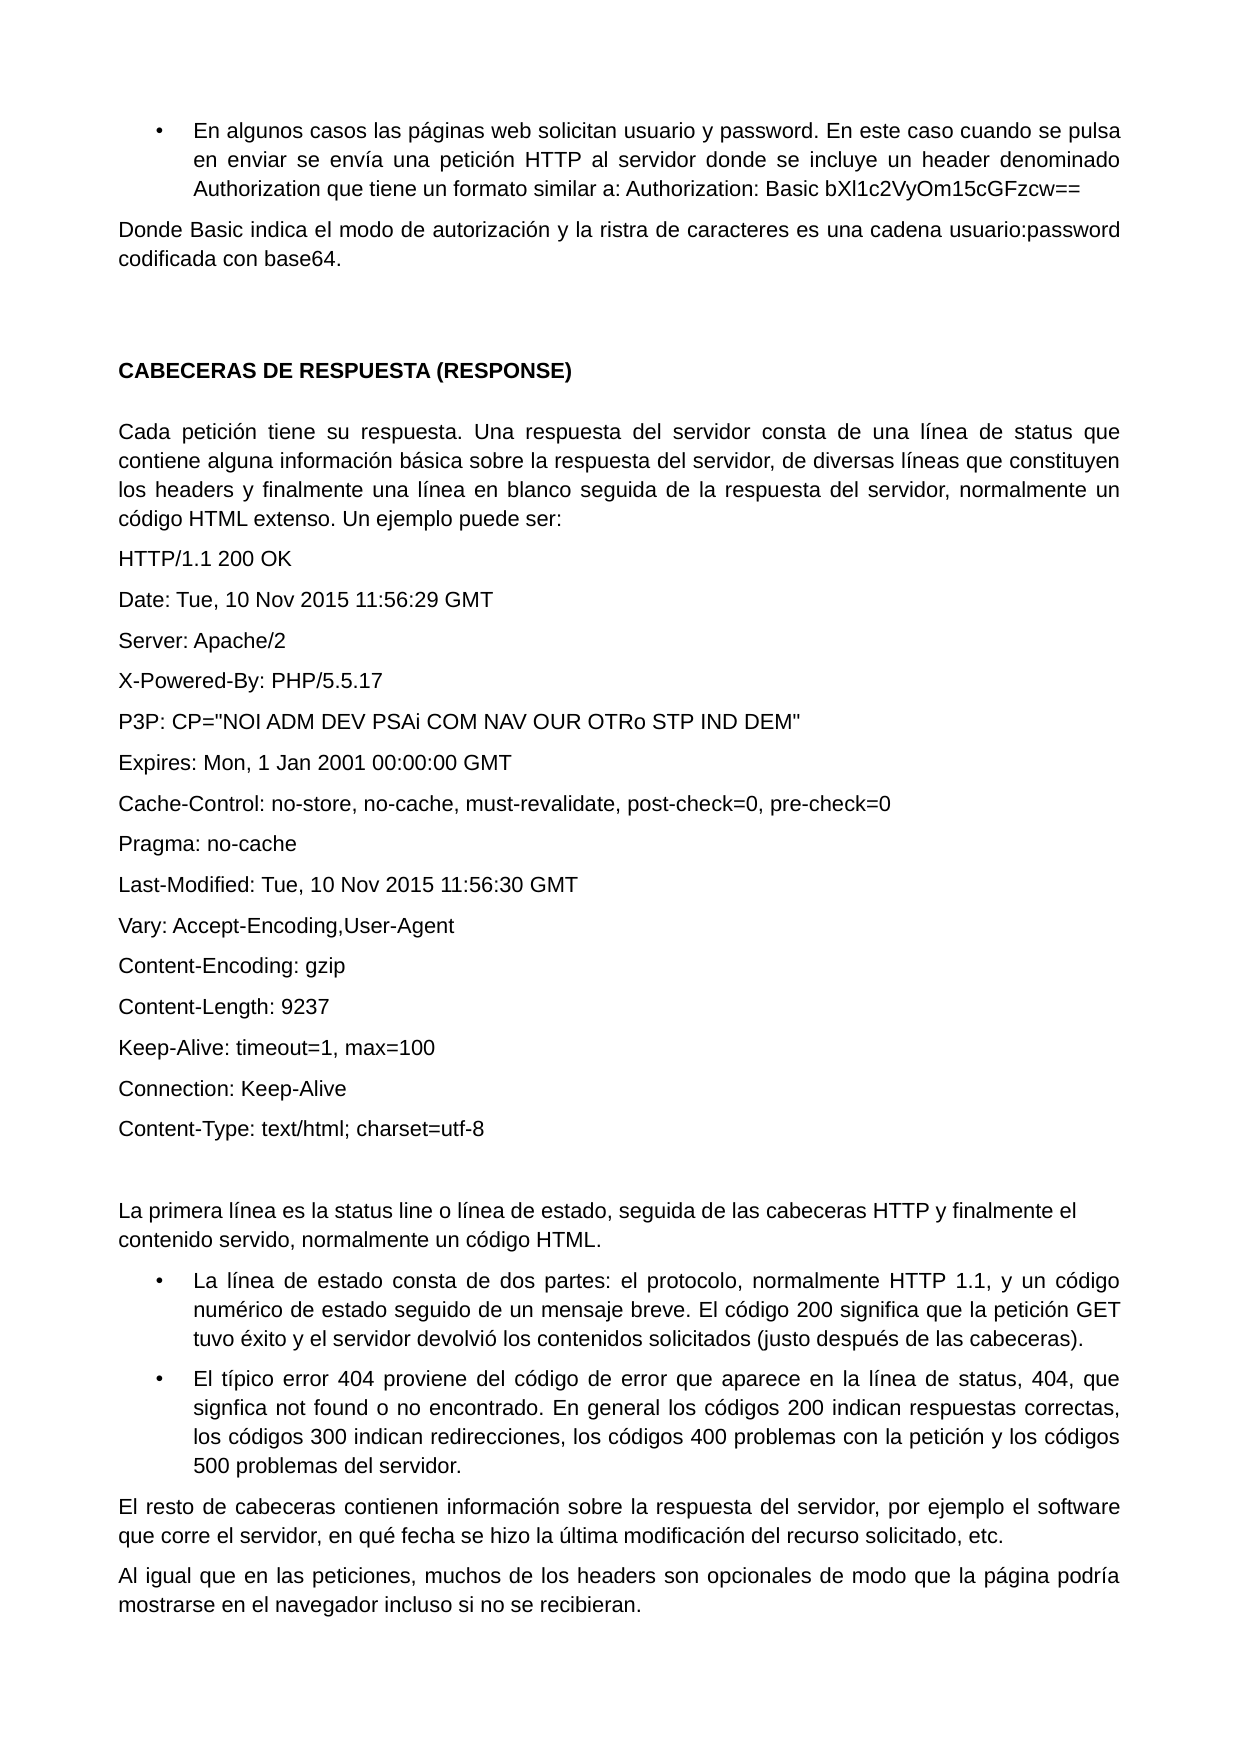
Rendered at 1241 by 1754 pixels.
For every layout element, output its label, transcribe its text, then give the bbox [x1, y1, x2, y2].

text Vary: Accept-Encoding,User-Agent [118, 913, 1122, 938]
text P3P: CP="NOI ADM DEV PSAi COM NAV OUR OTRo STP IND DEM" [118, 709, 1122, 734]
text Expires: Mon, 1 Jan 2001 00:00:00 GMT [118, 750, 1122, 775]
text Content-Encoding: gzip [118, 953, 1122, 979]
text Server: Apache/2 [118, 628, 1122, 653]
text Keep-Alive: timeout=1, max=100 [118, 1035, 1122, 1060]
text El resto de cabeceras contienen información sobre la respuesta del servidor, por ejemplo el software que corre el servidor, en qué fecha se hizo la última modificación del recurso solicitado, etc. [118, 1494, 1122, 1548]
list En algunos casos las páginas web solicitan usuario y password. En este caso cuando se pulsa en enviar se envía una petición HTTP al servidor donde se incluye un header denominado Authorization que tiene un formato similar a: Authorization: Basic bXl1c2VyOm15cGFzcw== [156, 118, 1122, 201]
text X-Powered-By: PHP/5.5.17 [118, 668, 1122, 693]
text Connection: Keep-Alive [118, 1076, 1122, 1101]
text La primera línea es la status line o línea de estado, seguida de las cabeceras HTTP y finalmente el contenido servido, normalmente un código HTML. [118, 1198, 1122, 1252]
text Al igual que en las peticiones, muchos de los headers son opcionales de modo que la página podría mostrarse en el navegador incluso si no se recibieran. [118, 1563, 1122, 1618]
text CABECERAS DE RESPUESTA (RESPONSE) [118, 358, 1122, 383]
text Date: Tue, 10 Nov 2015 11:56:29 GMT [118, 587, 1122, 612]
text HTTP/1.1 200 OK [118, 546, 1122, 571]
text Pragma: no-cache [118, 831, 1122, 856]
text Cache-Control: no-store, no-cache, must-revalidate, post-check=0, pre-check=0 [118, 791, 1122, 816]
text Content-Length: 9237 [118, 994, 1122, 1019]
list La línea de estado consta de dos partes: el protocolo, normalmente HTTP 1.1, y un código numérico de estado seguido de un mensaje breve. El código 200 significa que la petición GET tuvo éxito y el servidor devolvió los contenidos solicitados (justo después de las cabeceras). [156, 1267, 1122, 1351]
text Cada petición tiene su respuesta. Una respuesta del servidor consta de una línea de status que contiene alguna información básica sobre la respuesta del servidor, de diversas líneas que constituyen los headers y finalmente una línea en blanco seguida de la respuesta del servidor, normalmente un código HTML extenso. Un ejemplo puede ser: [118, 418, 1122, 531]
text Donde Basic indica el modo de autorización y la ristra de caracteres es una cadena usuario:password codificada con base64. [118, 217, 1122, 271]
text Last-Modified: Tue, 10 Nov 2015 11:56:30 GMT [118, 872, 1122, 897]
list El típico error 404 proviene del código de error que aparece en la línea de status, 404, que signfica not found o no encontrado. En general los códigos 200 indican respuestas correctas, los códigos 300 indican redirecciones, los códigos 400 problemas con la petición y los códigos 500 problemas del servidor. [156, 1366, 1122, 1478]
text Content-Type: text/html; charset=utf-8 [118, 1116, 1122, 1142]
